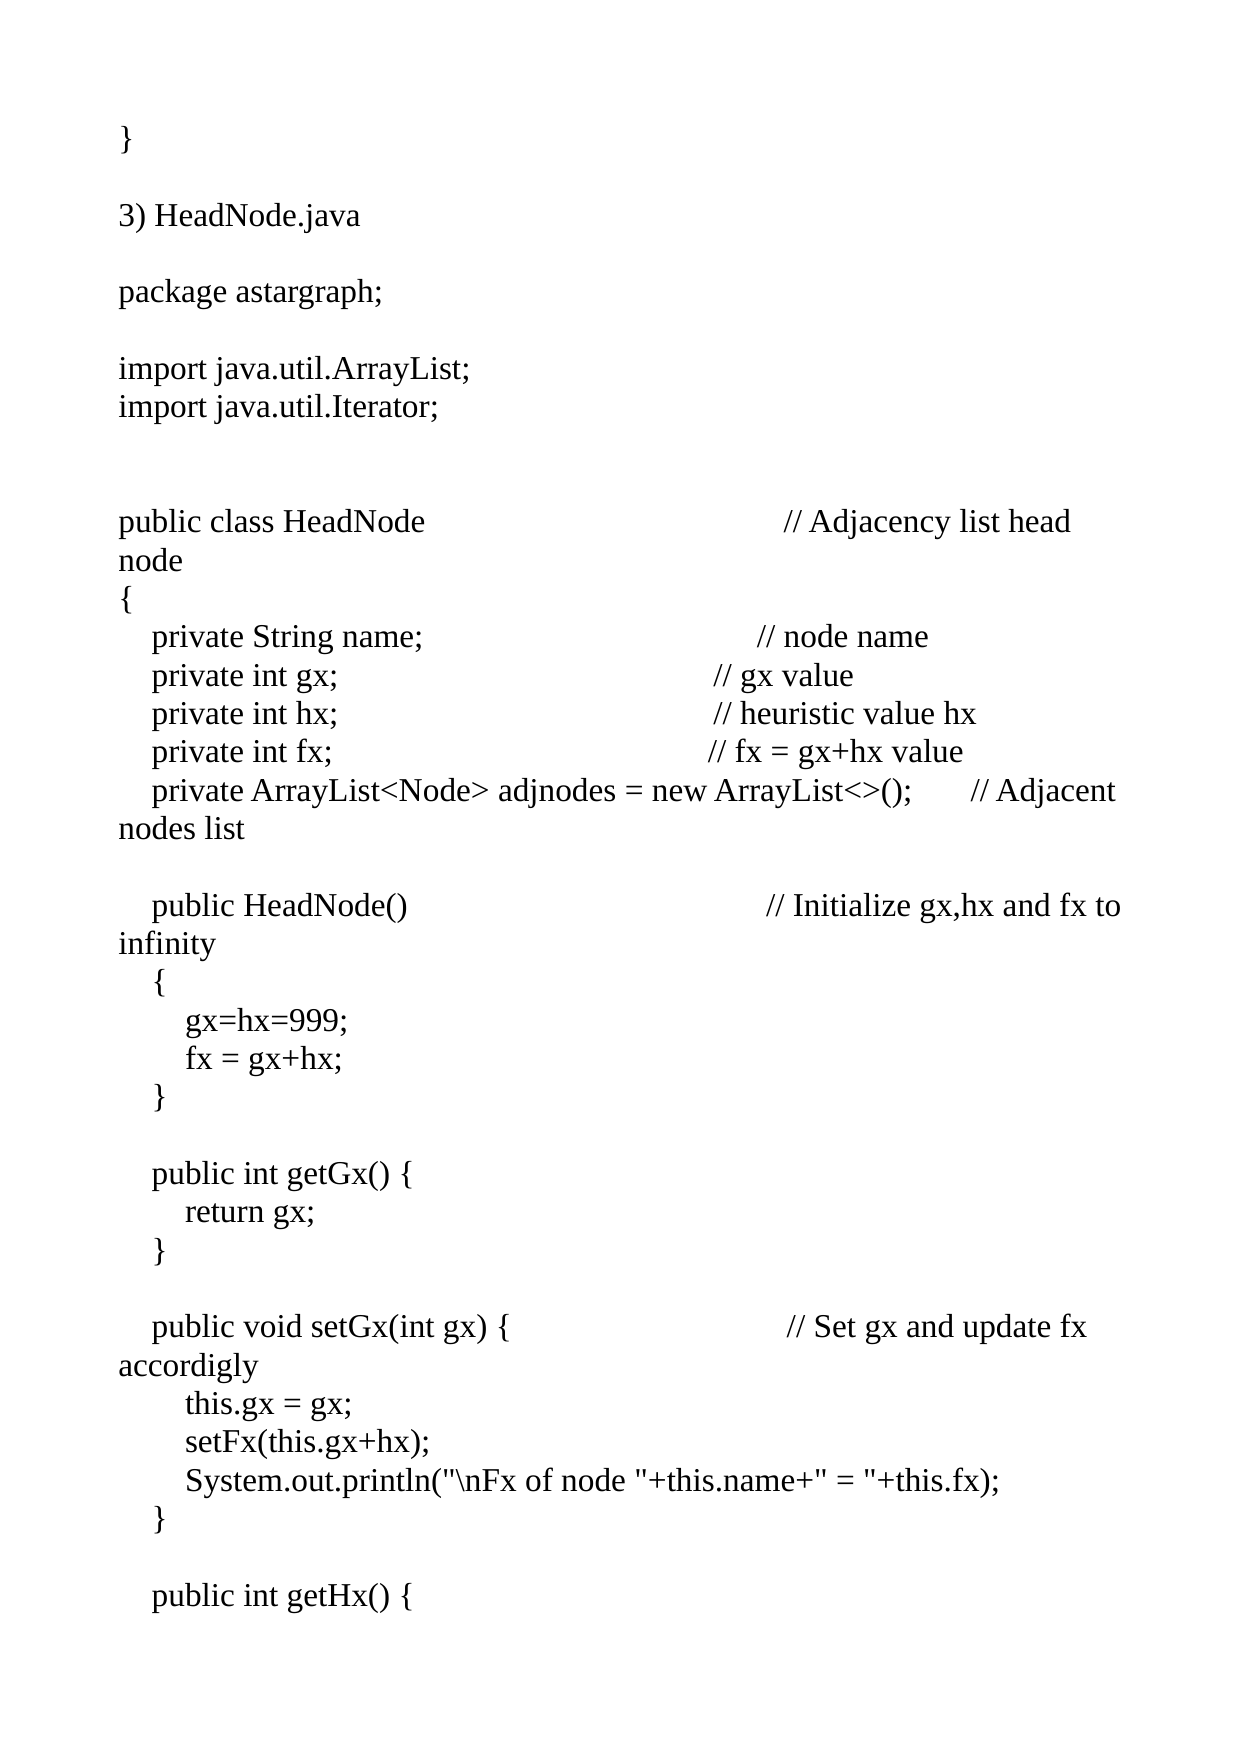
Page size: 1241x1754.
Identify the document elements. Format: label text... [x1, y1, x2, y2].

text } [118, 1230, 1122, 1268]
text fx = gx+hx; [118, 1038, 1122, 1076]
text public int getHx() { [118, 1575, 1122, 1613]
text 3) HeadNode.java [118, 195, 1122, 233]
text return gx; [118, 1191, 1122, 1230]
text System.out.println("\nFx of node "+this.name+" = "+this.fx); [118, 1460, 1122, 1498]
text } [118, 118, 1122, 156]
text setFx(this.gx+hx); [118, 1421, 1122, 1460]
text import java.util.Iterator; [118, 386, 1122, 425]
text { [118, 961, 1122, 1000]
text import java.util.ArrayList; [118, 348, 1122, 386]
text public int getGx() { [118, 1153, 1122, 1191]
text private String name; // node name [118, 616, 1122, 655]
text public void setGx(int gx) { // Set gx and update fx accordigly [118, 1306, 1122, 1383]
text private int fx; // fx = gx+hx value [118, 731, 1122, 770]
text private int hx; // heuristic value hx [118, 693, 1122, 731]
text } [118, 1076, 1122, 1115]
text { [118, 578, 1122, 616]
text package astargraph; [118, 271, 1122, 310]
text } [118, 1498, 1122, 1536]
text public class HeadNode // Adjacency list head node [118, 501, 1122, 578]
text public HeadNode() // Initialize gx,hx and fx to infinity [118, 885, 1122, 961]
text this.gx = gx; [118, 1383, 1122, 1421]
text private ArrayList<Node> adjnodes = new ArrayList<>(); // Adjacent nodes list [118, 770, 1122, 846]
text private int gx; // gx value [118, 655, 1122, 693]
text gx=hx=999; [118, 1000, 1122, 1038]
